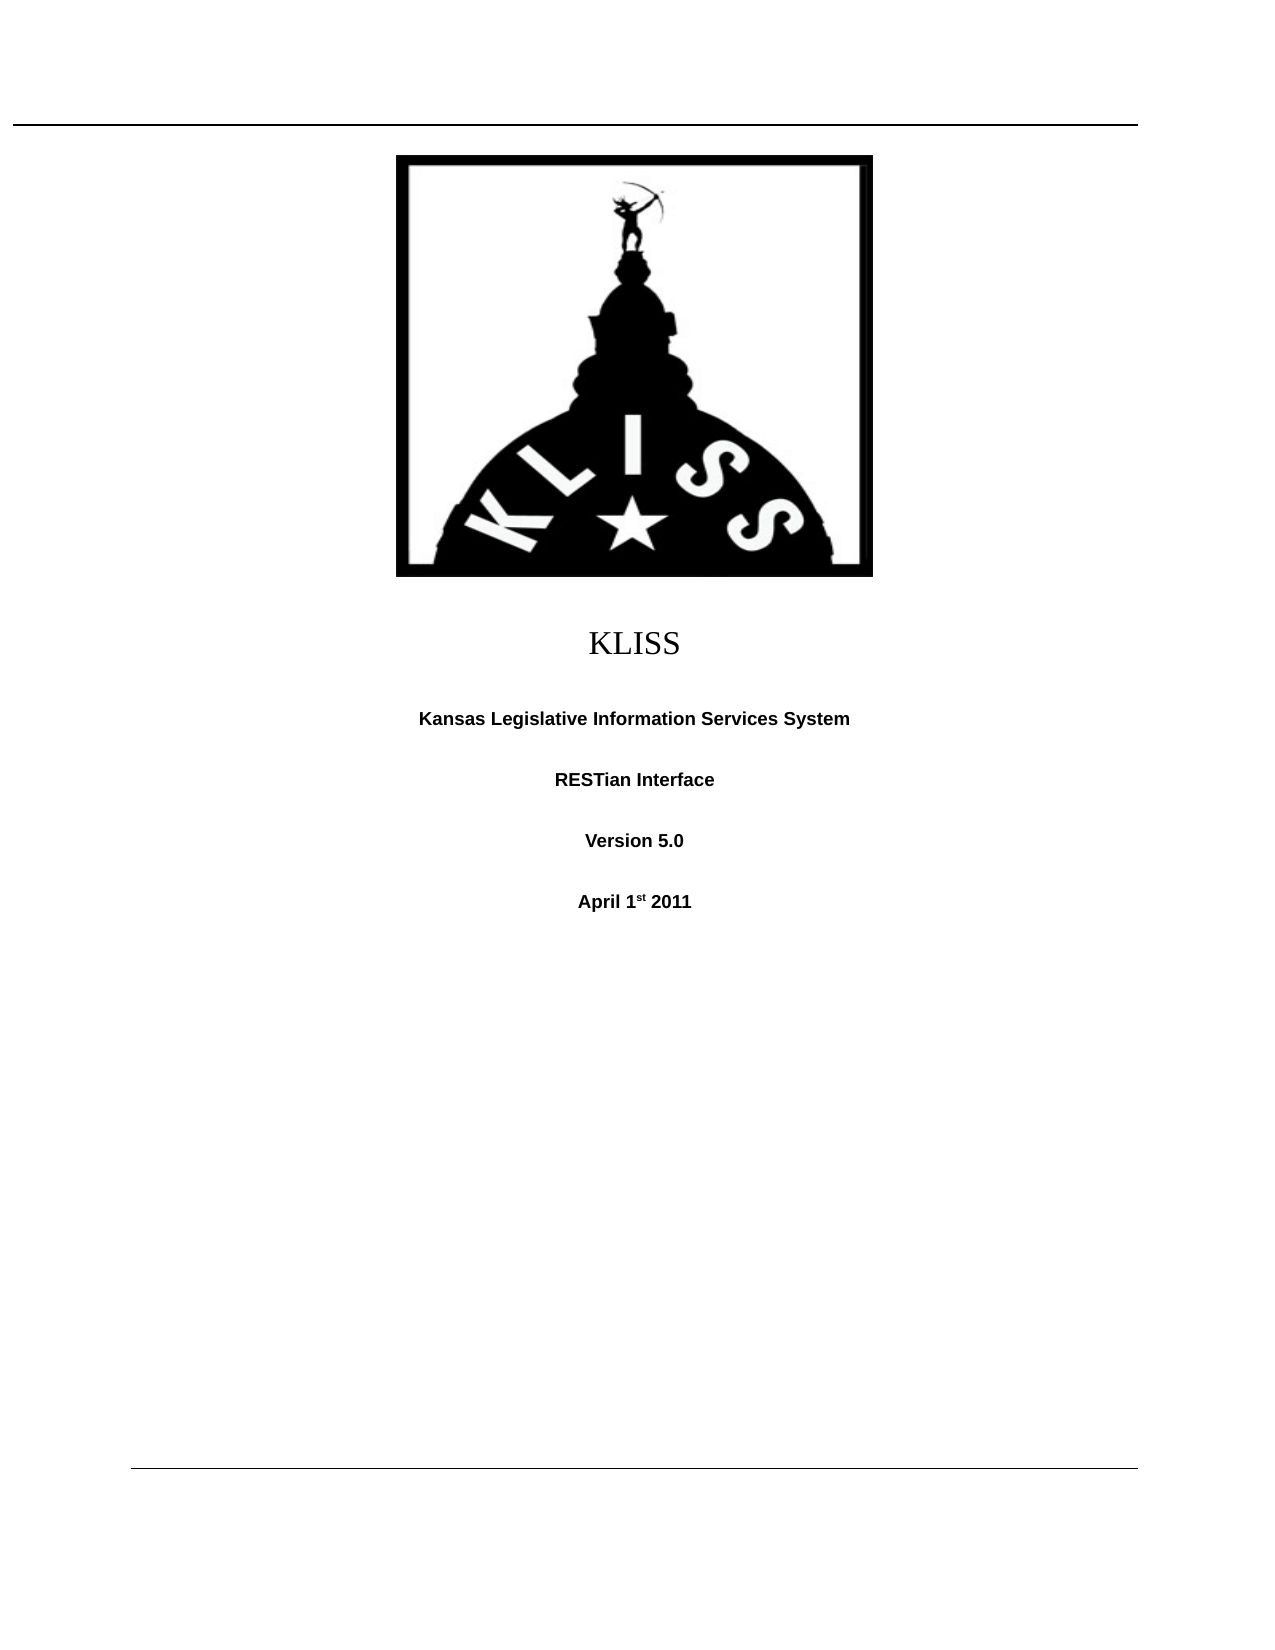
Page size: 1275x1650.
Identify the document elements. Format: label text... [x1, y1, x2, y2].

text April 1st 2011 [131, 891, 1138, 913]
text RESTian Interface [131, 769, 1138, 791]
text Kansas Legislative Information Services System [131, 708, 1138, 729]
text KLISS [131, 623, 1138, 661]
picture [396, 155, 873, 577]
text Version 5.0 [131, 830, 1138, 852]
